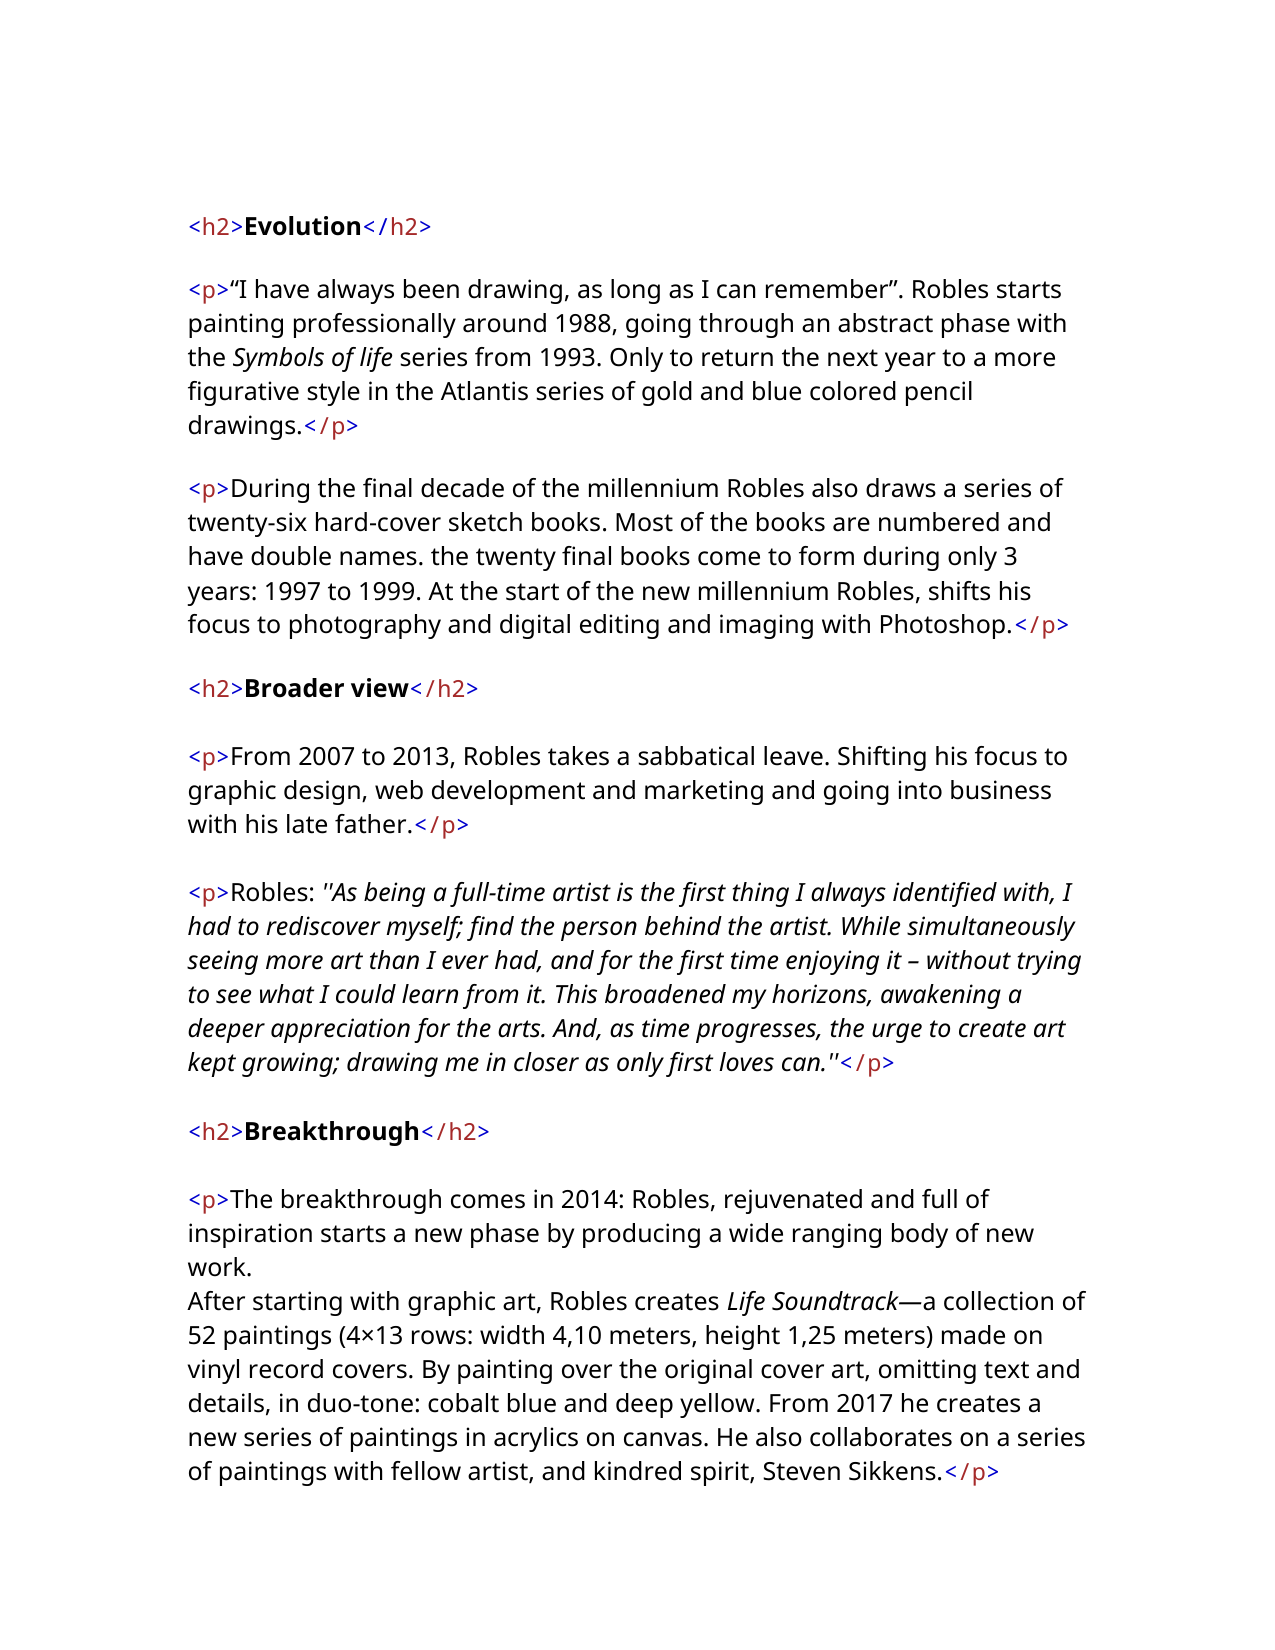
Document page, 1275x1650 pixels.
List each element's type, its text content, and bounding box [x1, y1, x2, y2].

text After starting with graphic art, Robles creates Life Soundtrack—a collection of 52 paintings (4×13 rows: width 4,10 meters, height 1,25 meters) made on vinyl record covers. By painting over the original cover art, omitting text and details, in duo-tone: cobalt blue and deep yellow. From 2017 he creates a new series of paintings in acrylics on canvas. He also collaborates on a series of paintings with fellow artist, and kindred spirit, Steven Sikkens.</p> [187, 1283, 1087, 1488]
text <p>The breakthrough comes in 2014: Robles, rejuvenated and full of inspiration starts a new phase by producing a wide ranging body of new work. [187, 1181, 1087, 1283]
text <p>From 2007 to 2013, Robles takes a sabbatical leave. Shifting his focus to [187, 738, 1087, 773]
text <h2>Broader view</h2> [187, 670, 1087, 704]
text <p>Robles: ''As being a full-time artist is the first thing I always identified with, I had to rediscover myself; find the person behind the artist. While simultaneously seeing more art than I ever had, and for the first time enjoying it – without trying to see what I could learn from it. This broadened my horizons, awakening a deeper appreciation for the arts. And, as time progresses, the urge to create art kept growing; drawing me in closer as only first loves can.''</p> [187, 875, 1087, 1079]
text <h2>Evolution</h2> [187, 208, 1087, 242]
text <h2>Breakthrough</h2> [187, 1113, 1087, 1147]
text <p>During the final decade of the millennium Robles also draws a series of twenty-six hard-cover sketch books. Most of the books are numbered and have double names. the twenty final books come to form during only 3 years: 1997 to 1999. At the start of the new millennium Robles, shifts his focus to photography and digital editing and imaging with Photoshop.</p> [187, 471, 1087, 641]
text graphic design, web development and marketing and going into business with his late father.</p> [187, 773, 1087, 841]
text <p>“I have always been drawing, as long as I can remember”. Robles starts painting professionally around 1988, going through an abstract phase with the Symbols of life series from 1993. Only to return the next year to a more figurative style in the Atlantis series of gold and blue colored pencil drawings.</p> [187, 271, 1087, 442]
